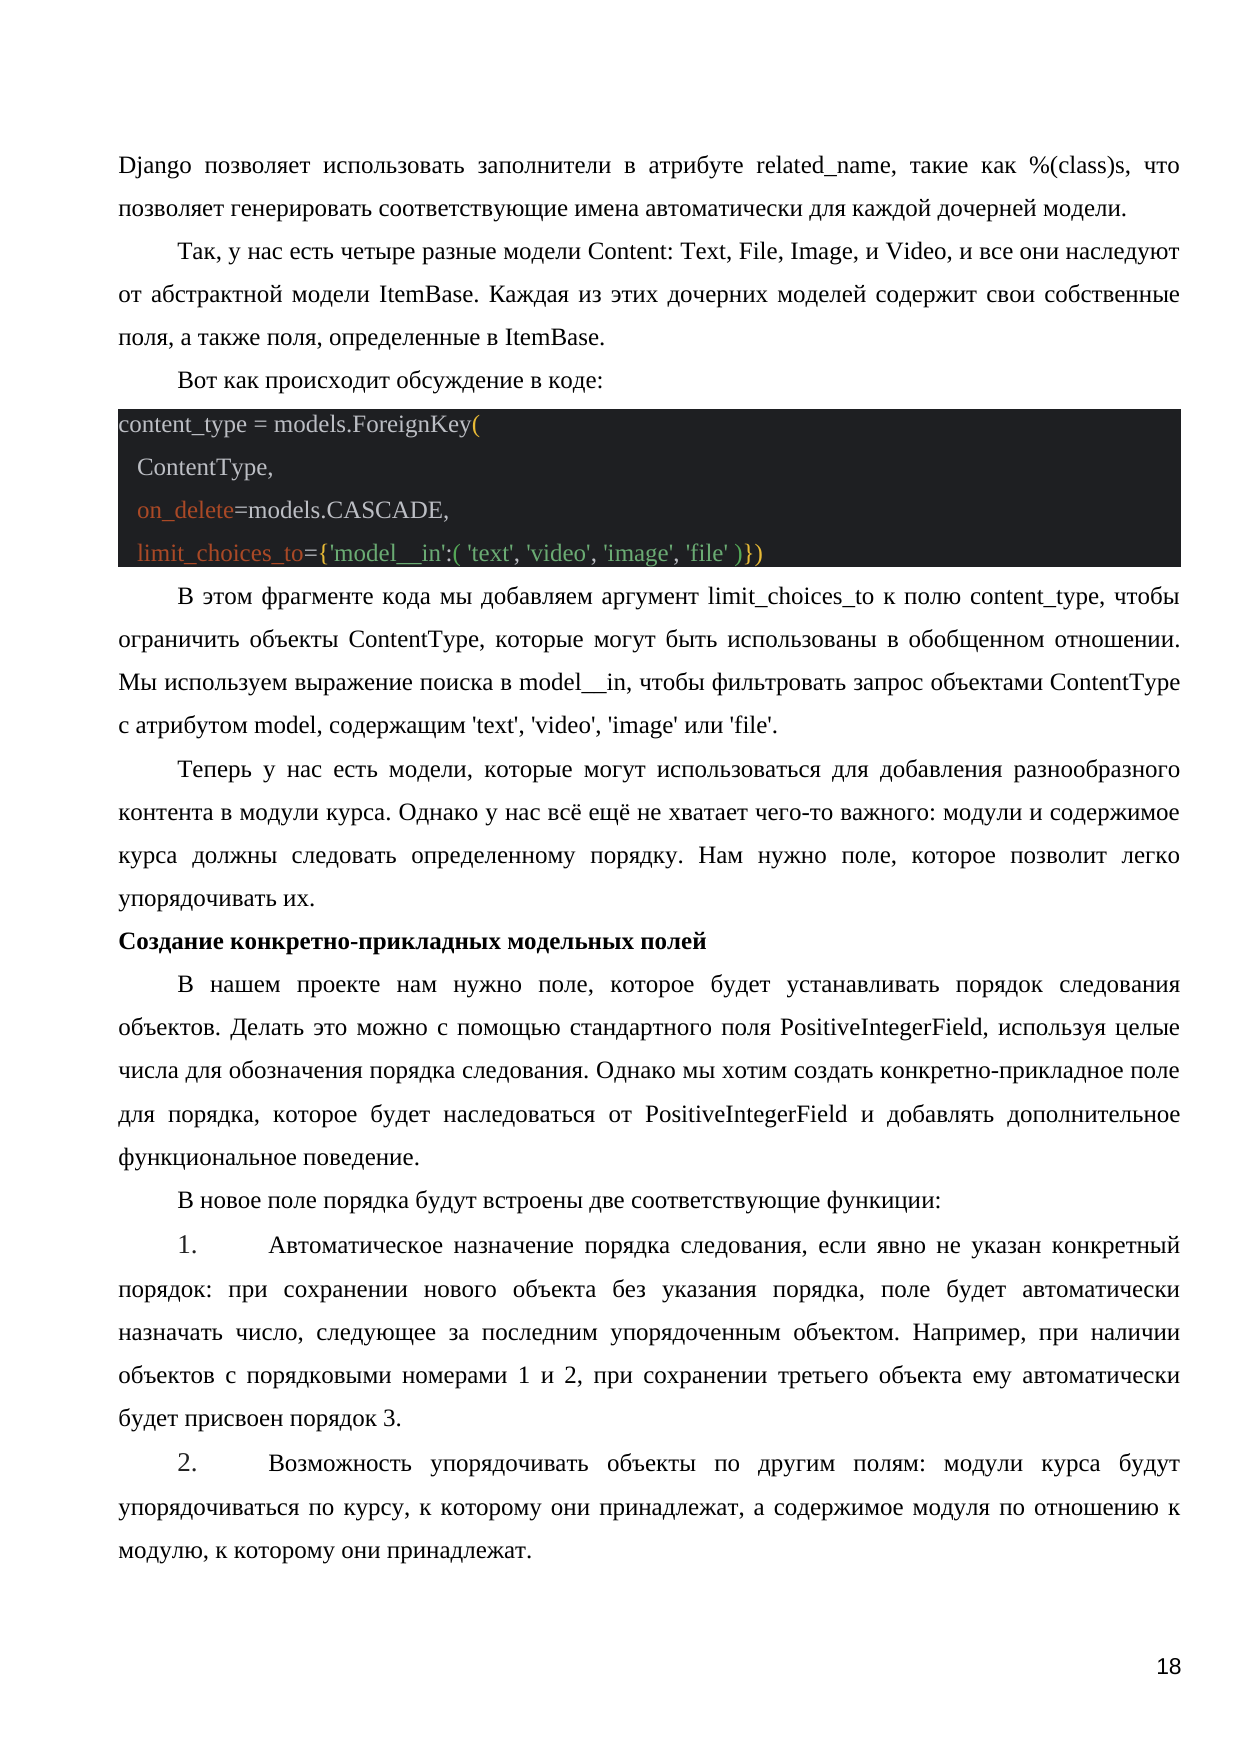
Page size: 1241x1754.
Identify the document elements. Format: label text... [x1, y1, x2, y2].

text Django позволяет использовать заполнители в атрибуте related_name, такие как %(class)s, что позволяет генерировать соответствующие имена автоматически для каждой дочерней модели. [118, 150, 1181, 222]
list Возможность упорядочивать объекты по другим полям: модули курса будут упорядочиваться по курсу, к которому они принадлежат, а содержимое модуля по отношению к модулю, к которому они принадлежат. [118, 1446, 1181, 1563]
text Так, у нас есть четыре разные модели Content: Text, File, Image, и Video, и все они наследуют от абстрактной модели ItemBase. Каждая из этих дочерних моделей содержит свои собственные поля, а также поля, определенные в ItemBase. [118, 236, 1181, 351]
text В этом фрагменте кода мы добавляем аргумент limit_choices_to к полю content_type, чтобы ограничить объекты ContentType, которые могут быть использованы в обобщенном отношении. Мы используем выражение поиска в model__in, чтобы фильтровать запрос объектами ContentType с атрибутом model, содержащим 'text', 'video', 'image' или 'file'. [118, 581, 1181, 739]
list Автоматическое назначение порядка следования, если явно не указан конкретный порядок: при сохранении нового объекта без указания порядка, поле будет автоматически назначать число, следующее за последним упорядоченным объектом. Например, при наличии объектов с порядковыми номерами 1 и 2, при сохранении третьего объекта ему автоматически будет присвоен порядок 3. [118, 1228, 1181, 1432]
text Теперь у нас есть модели, которые могут использоваться для добавления разнообразного контента в модули курса. Однако у нас всё ещё не хватает чего-то важного: модули и содержимое курса должны следовать определенному порядку. Нам нужно поле, которое позволит легко упорядочивать их. [118, 754, 1181, 912]
text Создание конкретно-прикладных модельных полей [118, 926, 1181, 955]
text Вот как происходит обсуждение в коде: [118, 366, 1181, 394]
text content_type = models.ForeignKey( [118, 409, 1181, 437]
text В нашем проекте нам нужно поле, которое будет устанавливать порядок следования объектов. Делать это можно с помощью стандартного поля PositiveIntegerField, используя целые числа для обозначения порядка следования. Однако мы хотим создать конкретно-прикладное поле для порядка, которое будет наследоваться от PositiveIntegerField и добавлять дополнительное функциональное поведение. [118, 969, 1181, 1171]
text В новое поле порядка будут встроены две соответствующие функиции: [118, 1185, 1181, 1214]
text limit_choices_to={'model__in':( 'text', 'video', 'image', 'file' )}) [118, 538, 1181, 567]
text on_delete=models.CASCADE, [118, 495, 1181, 524]
text ContentType, [118, 452, 1181, 481]
